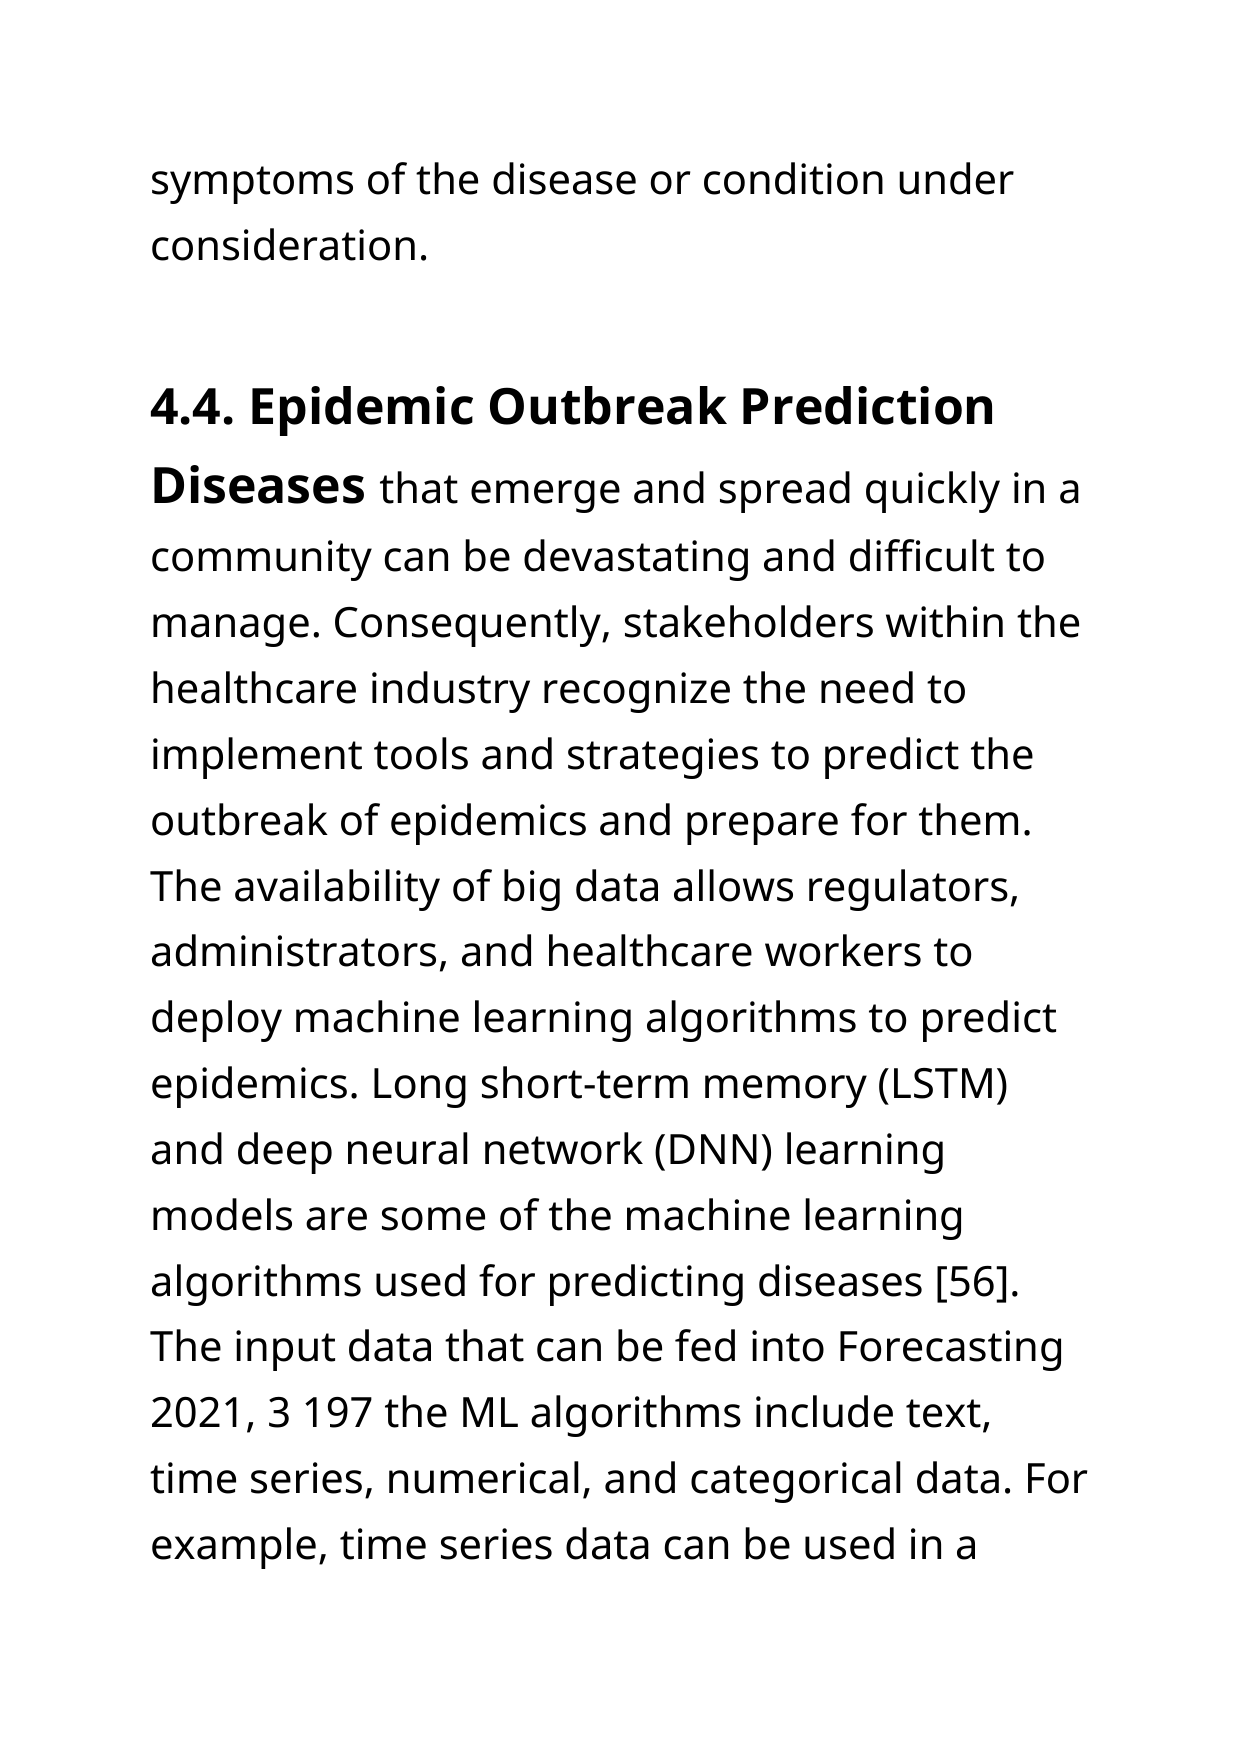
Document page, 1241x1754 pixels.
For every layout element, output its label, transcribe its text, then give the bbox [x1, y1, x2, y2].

text symptoms of the disease or condition under consideration. [150, 150, 1090, 273]
text 4.4. Epidemic Outbreak Prediction Diseases that emerge and spread quickly in a community can be devastating and difficult to manage. Consequently, stakeholders within the healthcare industry recognize the need to implement tools and strategies to predict the outbreak of epidemics and prepare for them. The availability of big data allows regulators, administrators, and healthcare workers to deploy machine learning algorithms to predict epidemics. Long short-term memory (LSTM) and deep neural network (DNN) learning models are some of the machine learning algorithms used for predicting diseases [56]. The input data that can be fed into Forecasting 2021, 3 197 the ML algorithms include text, time series, numerical, and categorical data. For example, time series data can be used in a [150, 371, 1090, 1572]
